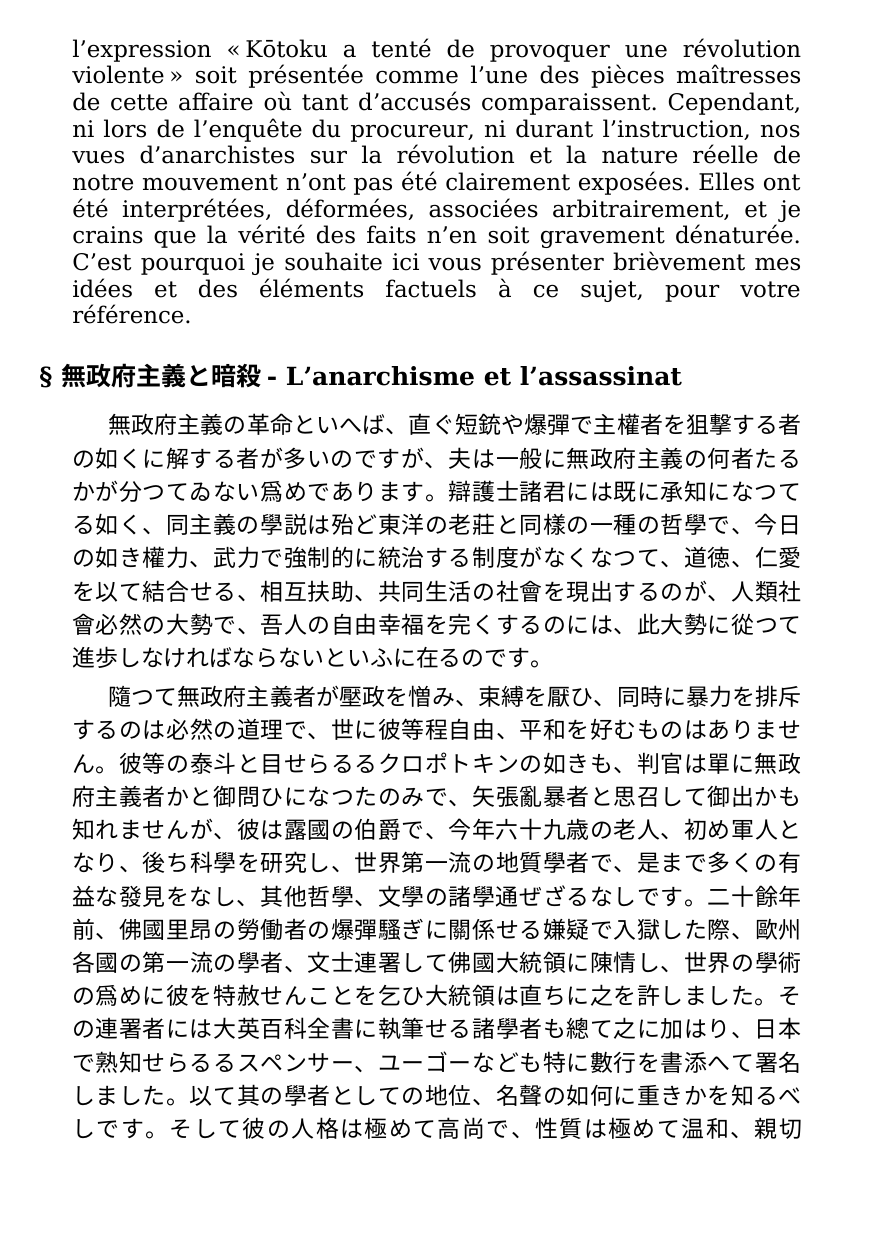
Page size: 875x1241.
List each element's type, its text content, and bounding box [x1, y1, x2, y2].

text 隨つて無政府主義者が壓政を憎み、束縛を厭ひ、同時に暴力を排斥するのは必然の道理で、世に彼等程自由、平和を好むものはありません。彼等の泰斗と目せらるるクロポトキンの如きも、判官は單に無政府主義者かと御問ひになつたのみで、矢張亂暴者と思召して御出かも知れませんが、彼は露國の伯爵で、今年六十九歳の老人、初め軍人となり、後ち科學を研究し、世界第一流の地質學者で、是まで多くの有益な發見をなし、其他哲學、文學の諸學通ぜざるなしです。二十餘年前、佛國里昂の勞働者の爆彈騷ぎに關係せる嫌疑で入獄した際、歐州各國の第一流の學者、文士連署して佛國大統領に陳情し、世界の學術の爲めに彼を特赦せんことを乞ひ大統領は直ちに之を許しました。その連署者には大英百科全書に執筆せる諸學者も總て之に加はり、日本で熟知せらるるスペンサー、ユーゴーなども特に數行を書添へて署名しました。以て其の學者としての地位、名聲の如何に重きかを知るべしです。そして彼の人格は極めて高尚で、性質は極めて温和、親切 [72, 679, 802, 1144]
text l’expression « Kōtoku a tenté de provoquer une révolution violente » soit présentée comme l’une des pièces maîtresses de cette affaire où tant d’accusés comparaissent. Cependant, ni lors de l’enquête du procureur, ni durant l’instruction, nos vues d’anarchistes sur la révolution et la nature réelle de notre mouvement n’ont pas été clairement exposées. Elles ont été interprétées, déformées, associées arbitrairement, et je crains que la vérité des faits n’en soit gravement dénaturée. C’est pourquoi je souhaite ici vous présenter brièvement mes idées et des éléments factuels à ce sujet, pour votre référence. [72, 36, 802, 329]
text 無政府主義の革命といへば、直ぐ短銃や爆彈で主權者を狙撃する者の如くに解する者が多いのですが、夫は一般に無政府主義の何者たるかが分つてゐない爲めであります。辯護士諸君には既に承知になつてる如く、同主義の學説は殆ど東洋の老莊と同樣の一種の哲學で、今日の如き權力、武力で強制的に統治する制度がなくなつて、道徳、仁愛を以て結合せる、相互扶助、共同生活の社會を現出するのが、人類社會必然の大勢で、吾人の自由幸福を完くするのには、此大勢に從つて進歩しなければならないといふに在るのです。 [72, 407, 802, 673]
subtitle § 無政府主義と暗殺 - L’anarchisme et l’assassinat [36, 353, 838, 395]
